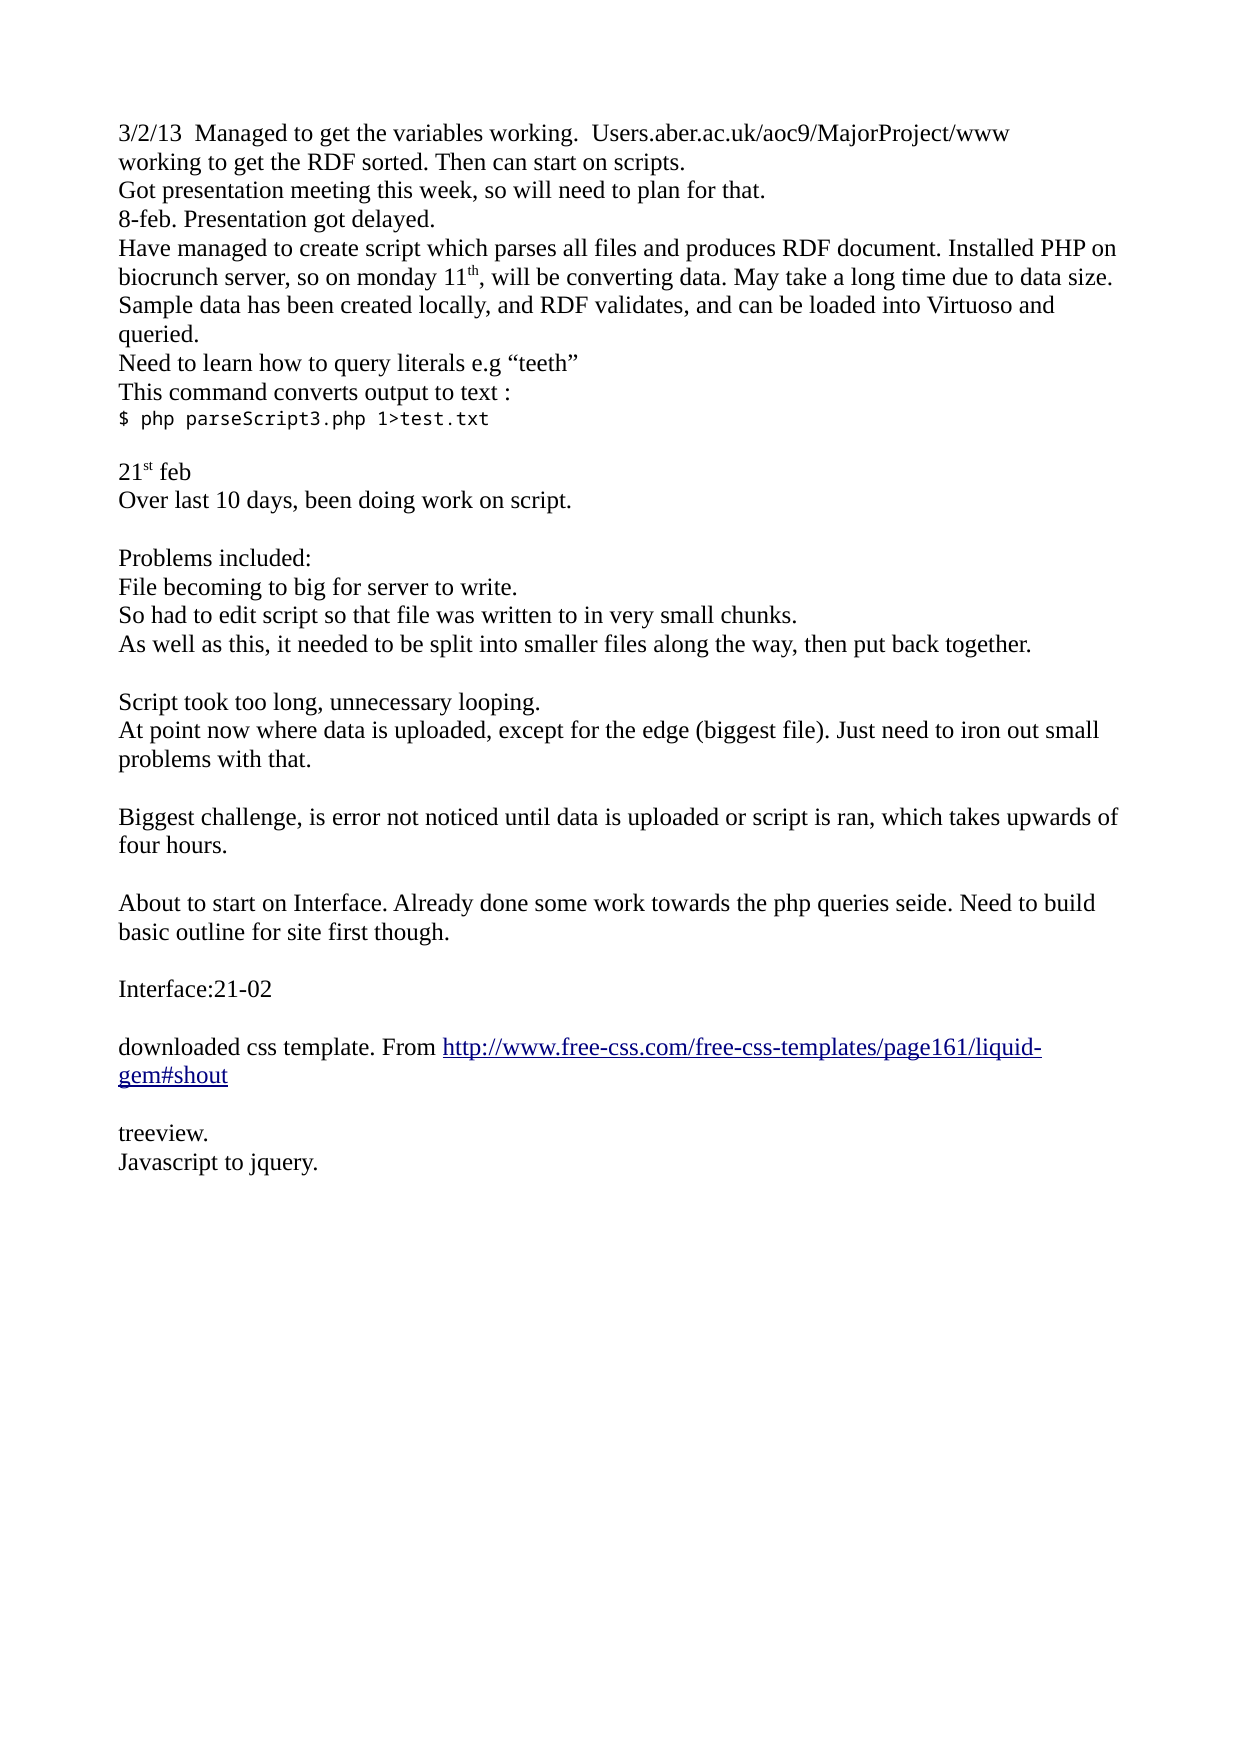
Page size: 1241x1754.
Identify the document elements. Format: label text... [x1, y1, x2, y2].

text So had to edit script so that file was written to in very small chunks. [118, 600, 1122, 629]
text Have managed to create script which parses all files and produces RDF document. Installed PHP on biocrunch server, so on monday 11th, will be converting data. May take a long time due to data size. [118, 233, 1122, 291]
text File becoming to big for server to write. [118, 572, 1122, 600]
text 8-feb. Presentation got delayed. [118, 204, 1122, 233]
text At point now where data is uploaded, except for the edge (biggest file). Just need to iron out small problems with that. [118, 715, 1122, 773]
text Over last 10 days, been doing work on script. [118, 485, 1122, 514]
text 21st feb [118, 457, 1122, 485]
text Problems included: [118, 543, 1122, 572]
text downloaded css template. From http://www.free-css.com/free-css-templates/page161/liquid-gem#shout [118, 1032, 1122, 1089]
text Script took too long, unnecessary looping. [118, 687, 1122, 715]
text Need to learn how to query literals e.g “teeth” [118, 348, 1122, 377]
text Interface:21-02 [118, 974, 1122, 1003]
text This command converts output to text : [118, 377, 1122, 406]
text As well as this, it needed to be split into smaller files along the way, then put back together. [118, 629, 1122, 658]
text 3/2/13 Managed to get the variables working. Users.aber.ac.uk/aoc9/MajorProject/www [118, 118, 1122, 147]
text Got presentation meeting this week, so will need to plan for that. [118, 176, 1122, 204]
text Sample data has been created locally, and RDF validates, and can be loaded into Virtuoso and queried. [118, 291, 1122, 348]
text Biggest challenge, is error not noticed until data is uploaded or script is ran, which takes upwards of four hours. [118, 802, 1122, 859]
text $ php parseScript3.php 1>test.txt [118, 406, 1122, 431]
text treeview. [118, 1118, 1122, 1147]
text Javascript to jquery. [118, 1147, 1122, 1175]
text working to get the RDF sorted. Then can start on scripts. [118, 147, 1122, 176]
text About to start on Interface. Already done some work towards the php queries seide. Need to build basic outline for site first though. [118, 888, 1122, 945]
